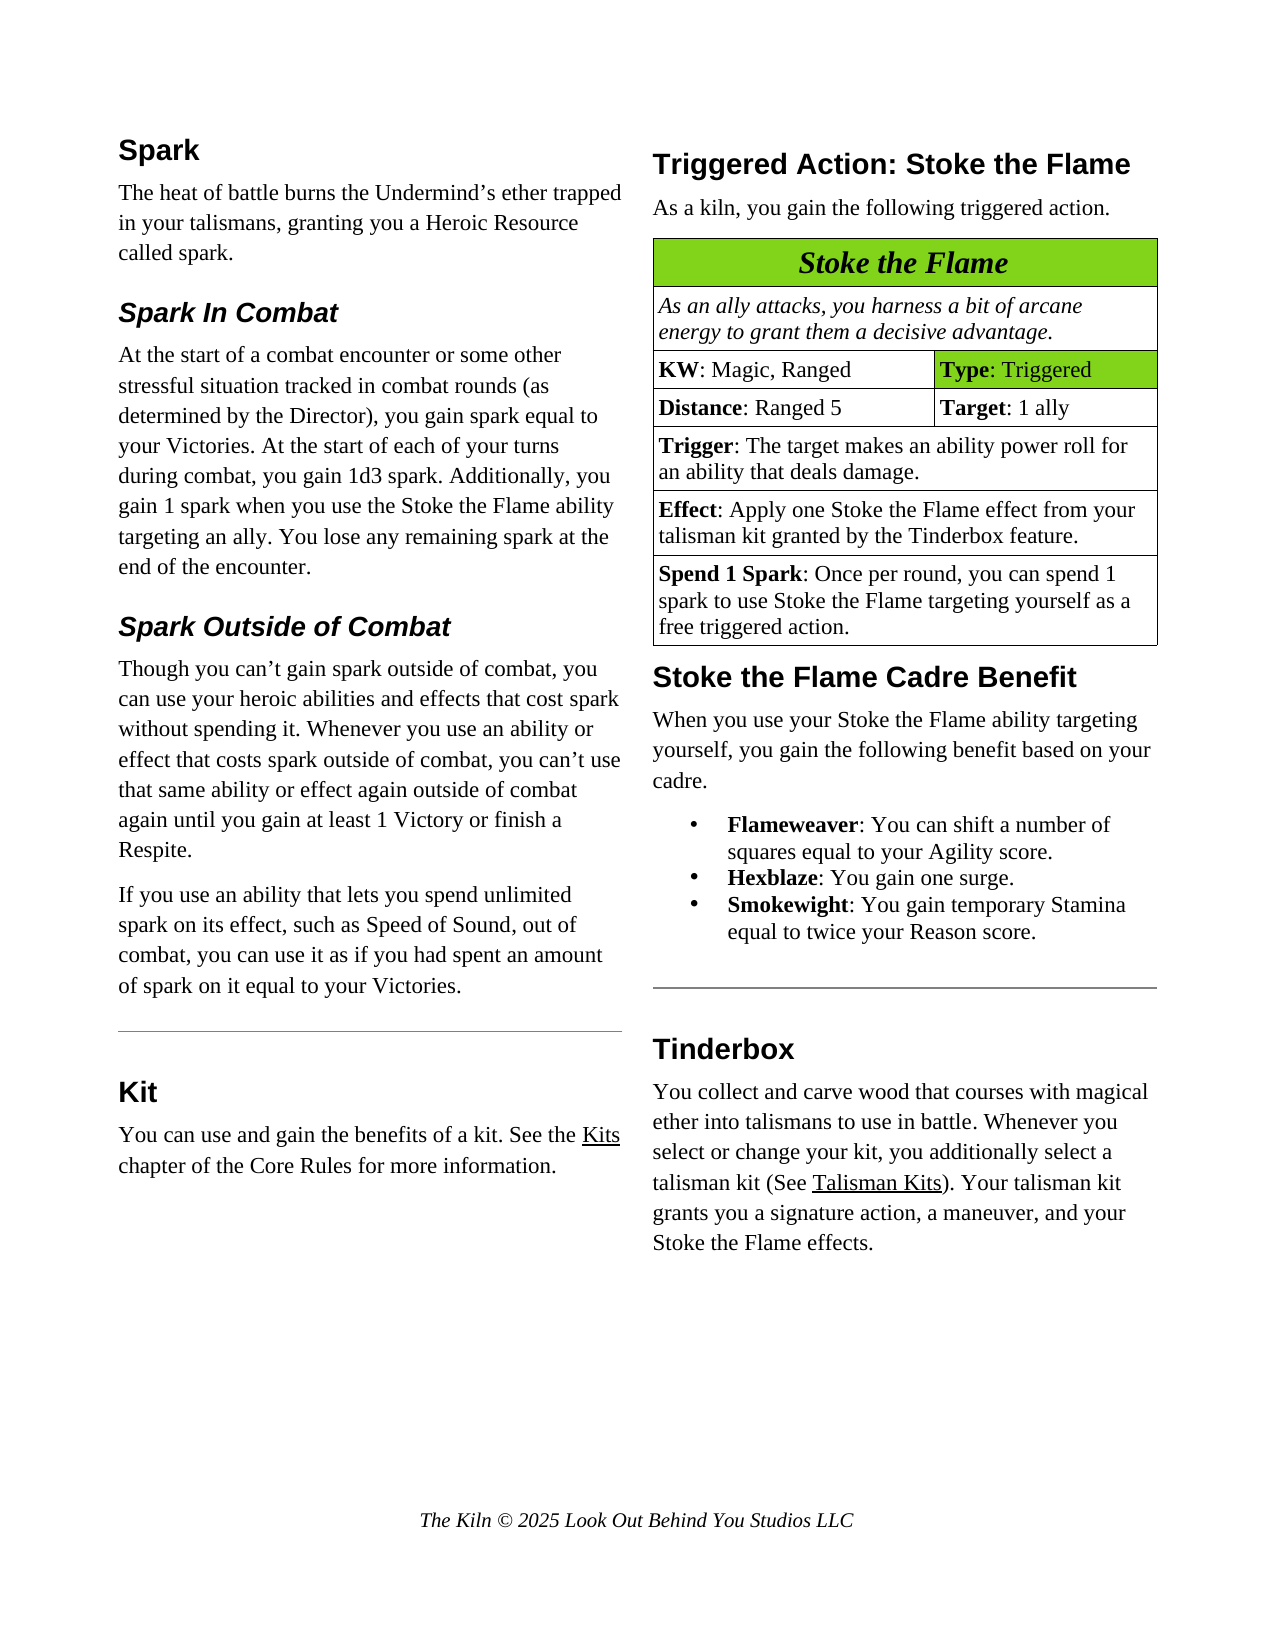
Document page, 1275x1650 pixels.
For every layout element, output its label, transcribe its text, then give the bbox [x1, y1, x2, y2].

table_cell Spend 1 Spark: Once per round, you can spend 1 spark to use Stoke the Flame targeting yourself as a free triggered action. [654, 556, 1157, 645]
subtitle Stoke the Flame Cadre Benefit [652, 660, 1157, 694]
text Though you can’t gain spark outside of combat, you can use your heroic abilities and effects that cost spark without spending it. Whenever you use an ability or effect that costs spark outside of combat, you can’t use that same ability or effect again outside of combat again until you gain at least 1 Victory or finish a Respite. [118, 655, 622, 863]
text As a kiln, you gain the following triggered action. [652, 193, 1157, 220]
subtitle Triggered Action: Stoke the Flame [652, 147, 1157, 181]
table_header Stoke the Flame [654, 239, 1157, 286]
text If you use an ability that lets you spend unlimited spark on its effect, such as Speed of Sound, out of combat, you can use it as if you had spent an amount of spark on it equal to your Victories. [118, 881, 622, 998]
subtitle Kit [118, 1075, 622, 1109]
list Hexblaze: You gain one surge. [690, 864, 1157, 891]
table_header Trigger: The target makes an ability power roll for an ability that deals damage. [654, 427, 1157, 490]
subtitle Spark [118, 133, 622, 166]
table_header Type: Triggered [935, 351, 1157, 388]
table_cell Target: 1 ally [935, 389, 1157, 426]
subtitle Tinderbox [652, 1032, 1157, 1065]
text At the start of a combat encounter or some other stressful situation tracked in combat rounds (as determined by the Director), you gain spark equal to your Victories. At the start of each of your turns during combat, you gain 1d3 spark. Additionally, you gain 1 spark when you use the Stoke the Flame ability targeting an ally. You lose any remaining spark at the end of the encounter. [118, 341, 622, 579]
table_header KW: Magic, Ranged [654, 351, 934, 388]
table_cell Distance: Ranged 5 [654, 389, 934, 426]
list Flameweaver: You can shift a number of squares equal to your Agility score. [690, 811, 1157, 864]
table_cell Effect: Apply one Stoke the Flame effect from your talisman kit granted by the Tinderbox feature. [654, 491, 1157, 555]
text The heat of battle burns the Undermind’s ether trapped in your talismans, granting you a Heroic Resource called spark. [118, 179, 622, 266]
subtitle Spark In Combat [118, 297, 622, 329]
text When you use your Stoke the Flame ability targeting yourself, you gain the following benefit based on your cadre. [652, 706, 1157, 793]
text You can use and gain the benefits of a kit. See the Kits chapter of the Core Rules for more information. [118, 1122, 622, 1178]
table_cell As an ally attacks, you harness a bit of arcane energy to grant them a decisive advantage. [654, 287, 1157, 350]
list Smokewight: You gain temporary Stamina equal to twice your Reason score. [690, 891, 1157, 944]
subtitle Spark Outside of Combat [118, 610, 622, 642]
text You collect and carve wood that courses with magical ether into talismans to use in battle. Whenever you select or change your kit, you additionally select a talisman kit (See Talisman Kits). Your talisman kit grants you a signature action, a maneuver, and your Stoke the Flame effects. [652, 1078, 1157, 1255]
